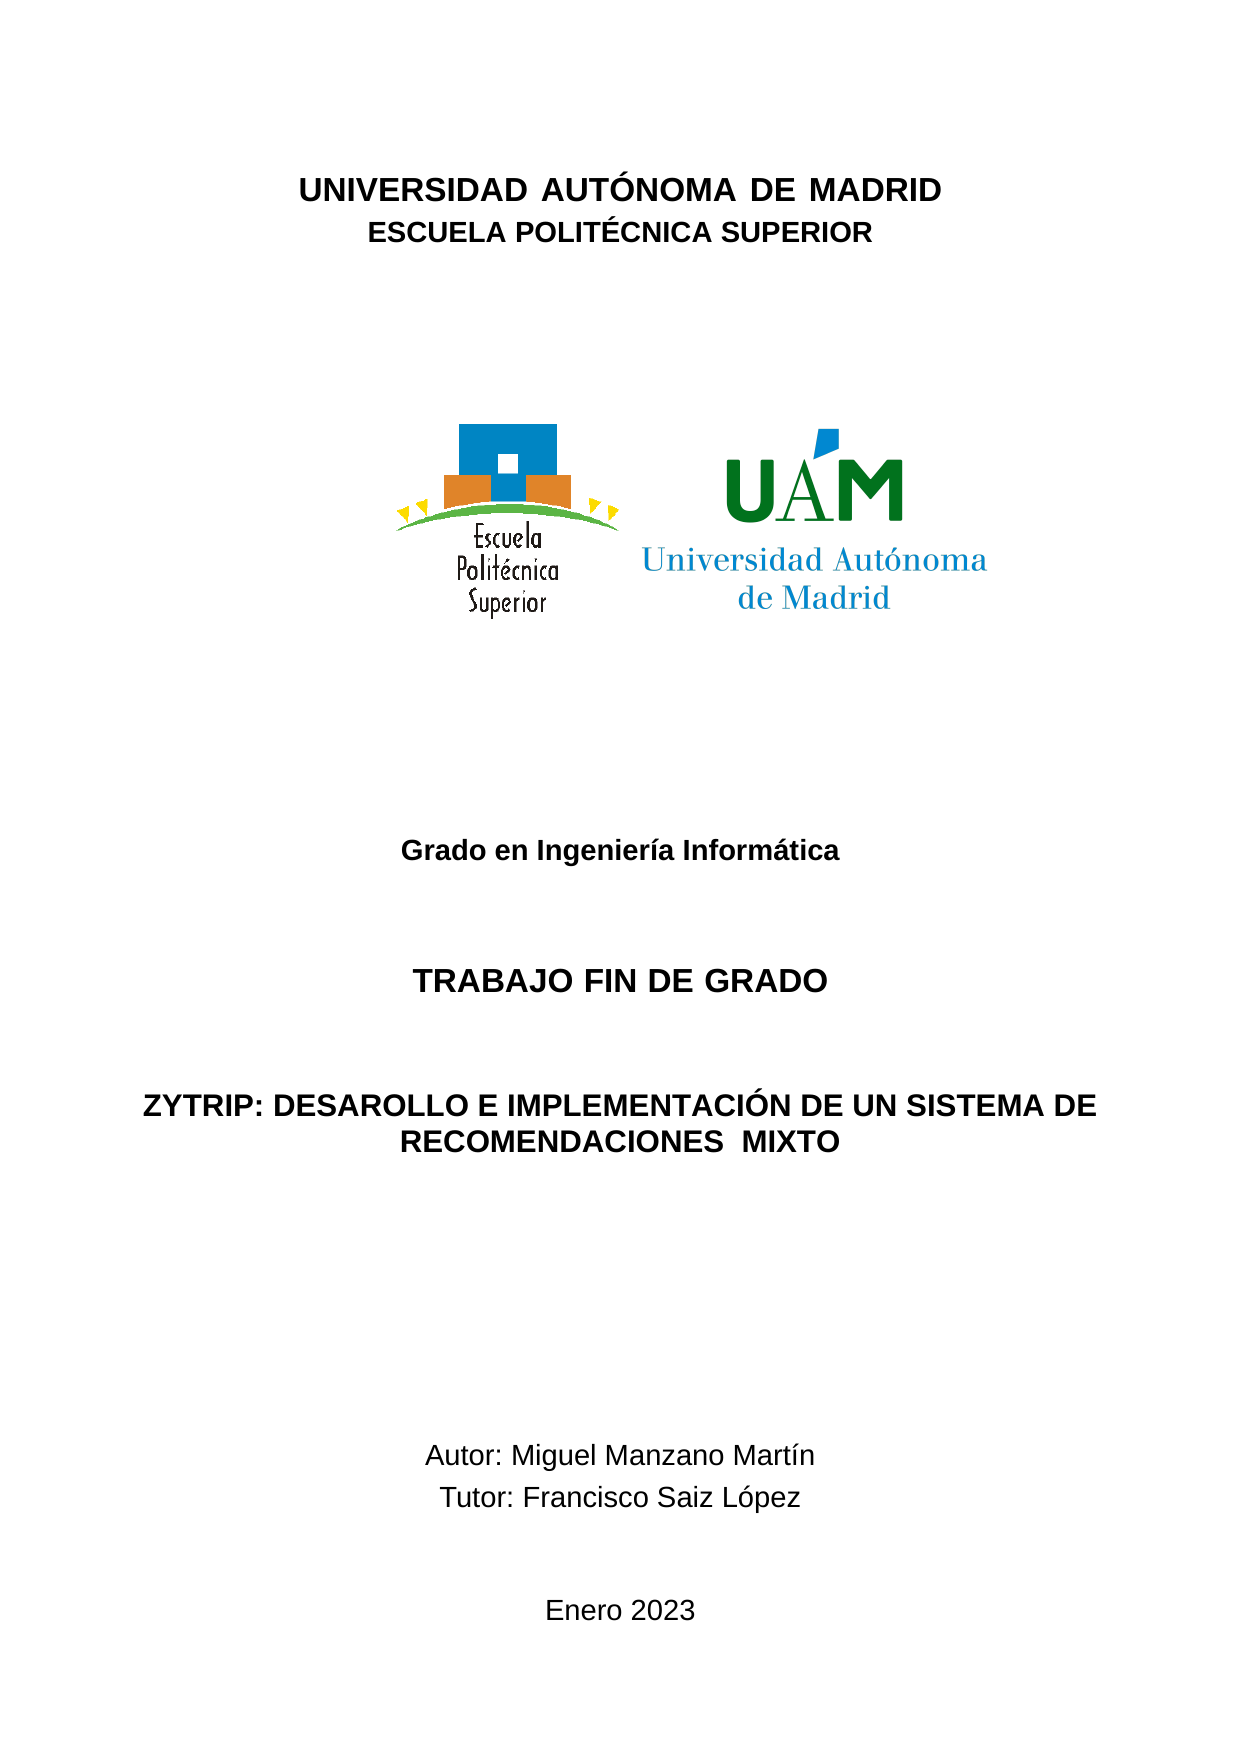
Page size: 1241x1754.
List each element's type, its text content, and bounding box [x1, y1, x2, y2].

text Grado en Ingeniería Informática [118, 833, 1122, 867]
text Tutor: Francisco Saiz López [118, 1480, 1122, 1513]
text ESCUELA POLITÉCNICA SUPERIOR [118, 214, 1122, 248]
picture [499, 455, 517, 473]
picture [396, 424, 619, 619]
picture [639, 420, 990, 618]
text ZYTRIP: DESAROLLO E IMPLEMENTACIÓN DE UN SISTEMA DE RECOMENDACIONES MIXTO [118, 1087, 1122, 1159]
text TRABAJO FIN DE GRADO [118, 961, 1122, 999]
text UNIVERSIDAD AUTÓNOMA DE MADRID [118, 170, 1122, 208]
text Autor: Miguel Manzano Martín [118, 1438, 1122, 1472]
text Enero 2023 [118, 1593, 1122, 1627]
